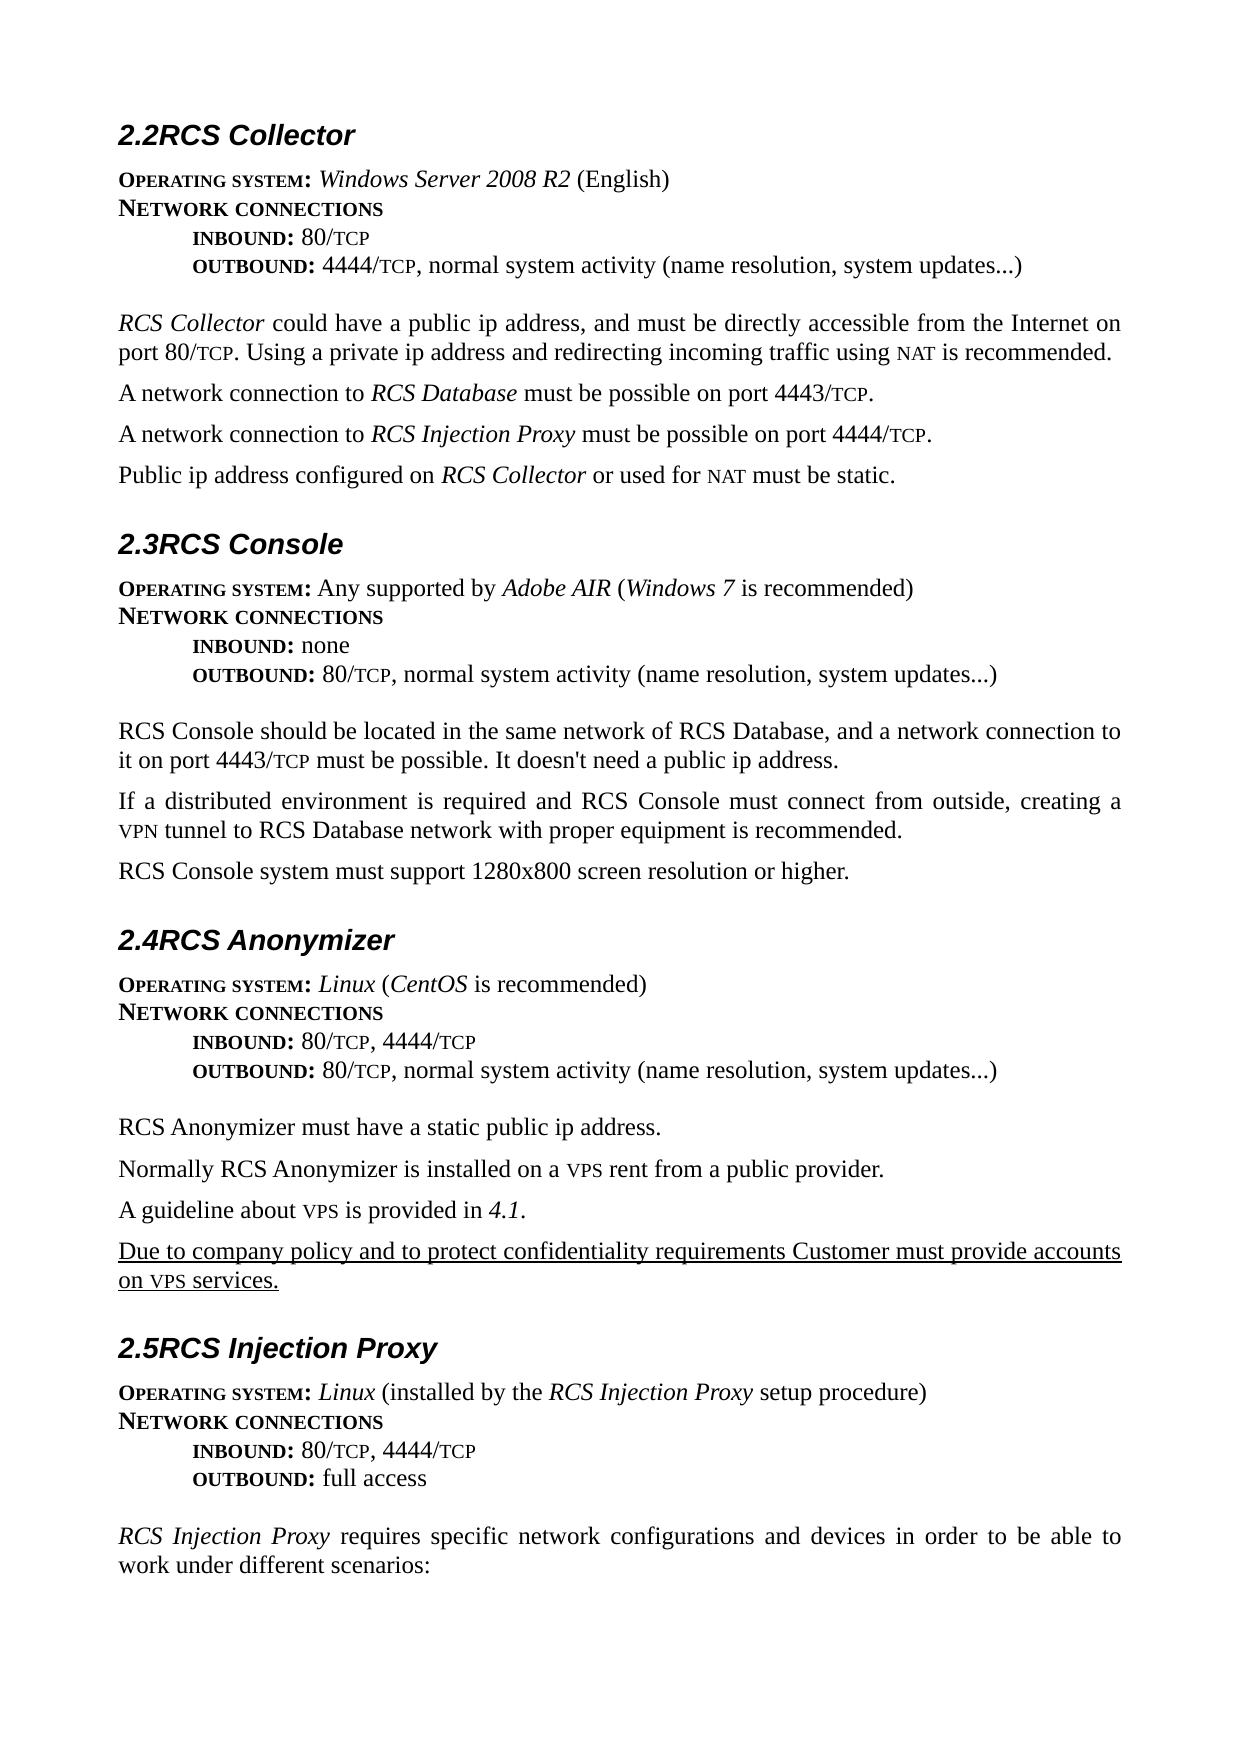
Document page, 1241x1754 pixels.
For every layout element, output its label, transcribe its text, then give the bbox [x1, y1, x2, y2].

text outbound: 80/tcp, normal system activity (name resolution, system updates...) [192, 1055, 1122, 1084]
text Operating system: Any supported by Adobe AIR (Windows 7 is recommended) [118, 573, 1122, 601]
text RCS Console should be located in the same network of RCS Database, and a network connection to it on port 4443/tcp must be possible. It doesn't need a public ip address. [118, 716, 1122, 774]
subtitle RCS Anonymizer [118, 923, 1122, 956]
text Operating system: Linux (CentOS is recommended) [118, 969, 1122, 997]
text inbound: 80/tcp [192, 222, 1122, 250]
text If a distributed environment is required and RCS Console must connect from outside, creating a vpn tunnel to RCS Database network with proper equipment is recommended. [118, 786, 1122, 844]
text A network connection to RCS Injection Proxy must be possible on port 4444/tcp. [118, 419, 1122, 448]
text Network connections [118, 601, 1122, 630]
text Network connections [118, 193, 1122, 222]
text Operating system: Linux (installed by the RCS Injection Proxy setup procedure) [118, 1377, 1122, 1406]
text Operating system: Windows Server 2008 R2 (English) [118, 164, 1122, 193]
subtitle RCS Injection Proxy [118, 1331, 1122, 1365]
text Normally RCS Anonymizer is installed on a vps rent from a public provider. [118, 1154, 1122, 1182]
text outbound: full access [192, 1463, 1122, 1492]
text Network connections [118, 1406, 1122, 1435]
text RCS Collector could have a public ip address, and must be directly accessible from the Internet on port 80/tcp. Using a private ip address and redirecting incoming traffic using nat is recommended. [118, 308, 1122, 365]
subtitle RCS Collector [118, 118, 1122, 152]
text outbound: 4444/tcp, normal system activity (name resolution, system updates...) [192, 250, 1122, 279]
text on vps services. [118, 1263, 1122, 1294]
text RCS Injection Proxy requires specific network configurations and devices in order to be able to work under different scenarios: [118, 1521, 1122, 1578]
text inbound: none [192, 630, 1122, 659]
text A guideline about vps is provided in 4.1. [118, 1195, 1122, 1224]
text A network connection to RCS Database must be possible on port 4443/tcp. [118, 378, 1122, 407]
text outbound: 80/tcp, normal system activity (name resolution, system updates...) [192, 659, 1122, 688]
text inbound: 80/tcp, 4444/tcp [192, 1026, 1122, 1055]
text inbound: 80/tcp, 4444/tcp [192, 1435, 1122, 1463]
text RCS Console system must support 1280x800 screen resolution or higher. [118, 856, 1122, 885]
text Network connections [118, 997, 1122, 1026]
text Due to company policy and to protect confidentiality requirements Customer must provide accounts [118, 1236, 1122, 1261]
text RCS Anonymizer must have a static public ip address. [118, 1112, 1122, 1141]
subtitle RCS Console [118, 527, 1122, 560]
text Public ip address configured on RCS Collector or used for nat must be static. [118, 460, 1122, 489]
